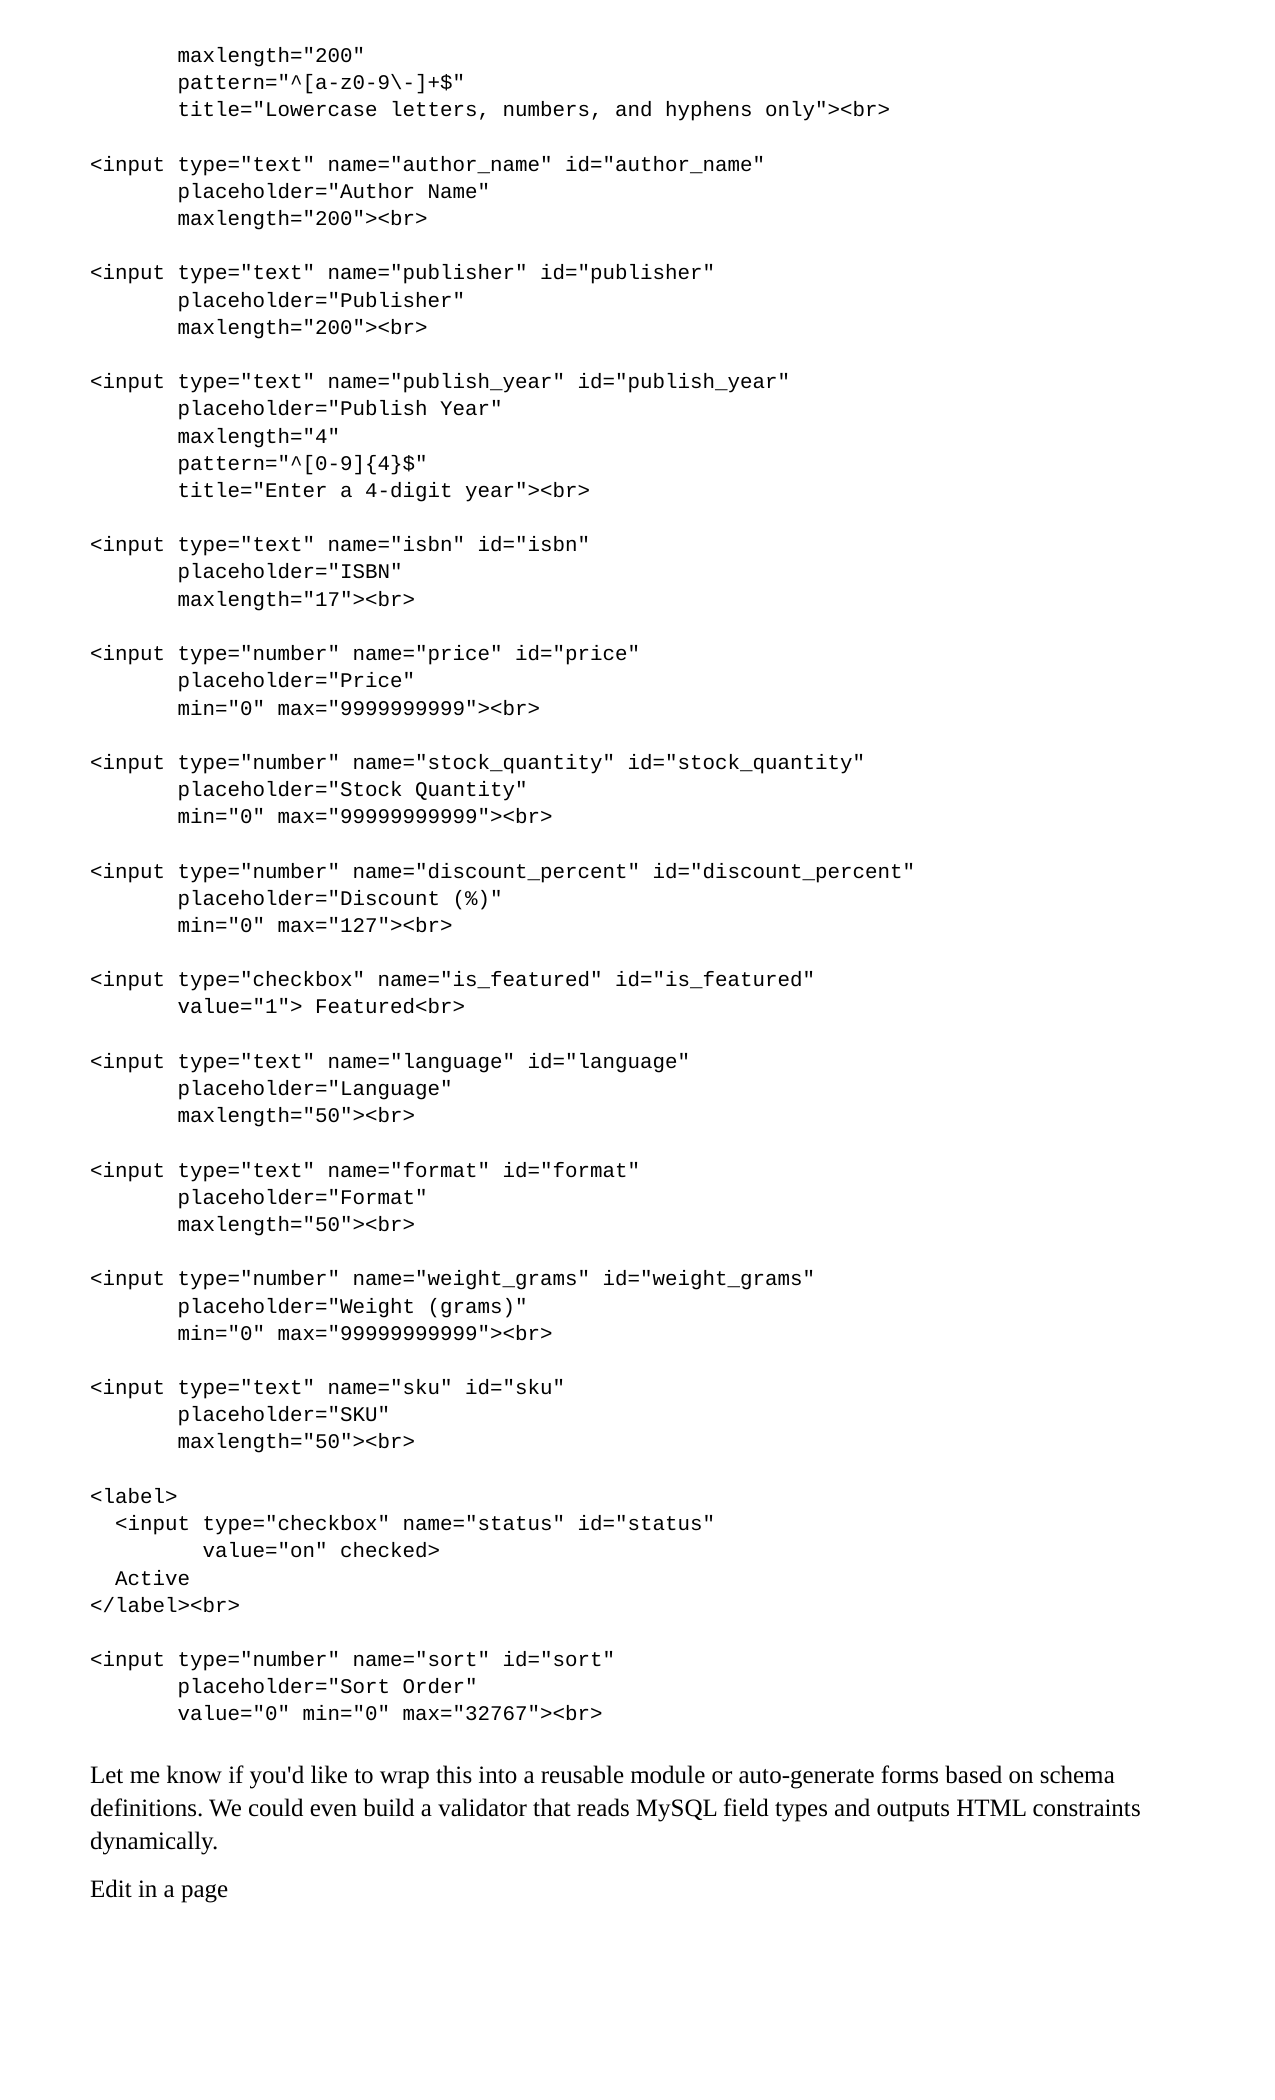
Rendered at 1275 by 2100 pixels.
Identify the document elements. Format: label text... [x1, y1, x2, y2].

text placeholder="Weight (grams)" [90, 1296, 1230, 1319]
text placeholder="SKU" [90, 1404, 1230, 1428]
text maxlength="50"><br> [90, 1214, 1230, 1238]
text maxlength="200"><br> [90, 208, 1230, 232]
text <input type="number" name="sort" id="sort" [90, 1649, 1230, 1673]
text value="on" checked> [90, 1540, 1230, 1564]
text placeholder="Price" [90, 670, 1230, 694]
text maxlength="200"><br> [90, 317, 1230, 341]
text <input type="text" name="language" id="language" [90, 1051, 1230, 1074]
text pattern="^[0-9]{4}$" [90, 453, 1230, 476]
text </label><br> [90, 1595, 1230, 1618]
text placeholder="Discount (%)" [90, 888, 1230, 911]
text <input type="checkbox" name="is_featured" id="is_featured" [90, 969, 1230, 993]
text placeholder="Language" [90, 1078, 1230, 1102]
text maxlength="200" [90, 45, 1230, 69]
text placeholder="Format" [90, 1187, 1230, 1211]
text maxlength="50"><br> [90, 1432, 1230, 1455]
text min="0" max="99999999999"><br> [90, 806, 1230, 830]
text <input type="text" name="author_name" id="author_name" [90, 154, 1230, 177]
text title="Lowercase letters, numbers, and hyphens only"><br> [90, 99, 1230, 123]
text placeholder="Author Name" [90, 181, 1230, 204]
text <input type="number" name="price" id="price" [90, 643, 1230, 667]
text placeholder="Stock Quantity" [90, 779, 1230, 803]
text <input type="text" name="format" id="format" [90, 1160, 1230, 1183]
text placeholder="Sort Order" [90, 1676, 1230, 1700]
text min="0" max="127"><br> [90, 915, 1230, 939]
text title="Enter a 4-digit year"><br> [90, 480, 1230, 504]
text value="1"> Featured<br> [90, 997, 1230, 1020]
text <label> [90, 1486, 1230, 1509]
text placeholder="ISBN" [90, 562, 1230, 585]
text <input type="checkbox" name="status" id="status" [90, 1513, 1230, 1537]
text pattern="^[a-z0-9\-]+$" [90, 72, 1230, 96]
text placeholder="Publisher" [90, 290, 1230, 313]
text value="0" min="0" max="32767"><br> [90, 1703, 1230, 1727]
text Active [90, 1567, 1230, 1591]
text Edit in a page [90, 1874, 1230, 1902]
text maxlength="17"><br> [90, 589, 1230, 612]
text <input type="text" name="publish_year" id="publish_year" [90, 371, 1230, 395]
text <input type="text" name="sku" id="sku" [90, 1377, 1230, 1401]
text <input type="number" name="stock_quantity" id="stock_quantity" [90, 752, 1230, 776]
text Let me know if you'd like to wrap this into a reusable module or auto-generate forms based on schema definitions. We could even build a validator that reads MySQL field types and outputs HTML constraints dynamically. [90, 1760, 1230, 1855]
text min="0" max="9999999999"><br> [90, 697, 1230, 721]
text <input type="text" name="isbn" id="isbn" [90, 534, 1230, 558]
text <input type="number" name="weight_grams" id="weight_grams" [90, 1268, 1230, 1292]
text <input type="number" name="discount_percent" id="discount_percent" [90, 861, 1230, 884]
text placeholder="Publish Year" [90, 398, 1230, 422]
text <input type="text" name="publisher" id="publisher" [90, 262, 1230, 286]
text maxlength="50"><br> [90, 1105, 1230, 1129]
text min="0" max="99999999999"><br> [90, 1323, 1230, 1346]
text maxlength="4" [90, 426, 1230, 449]
